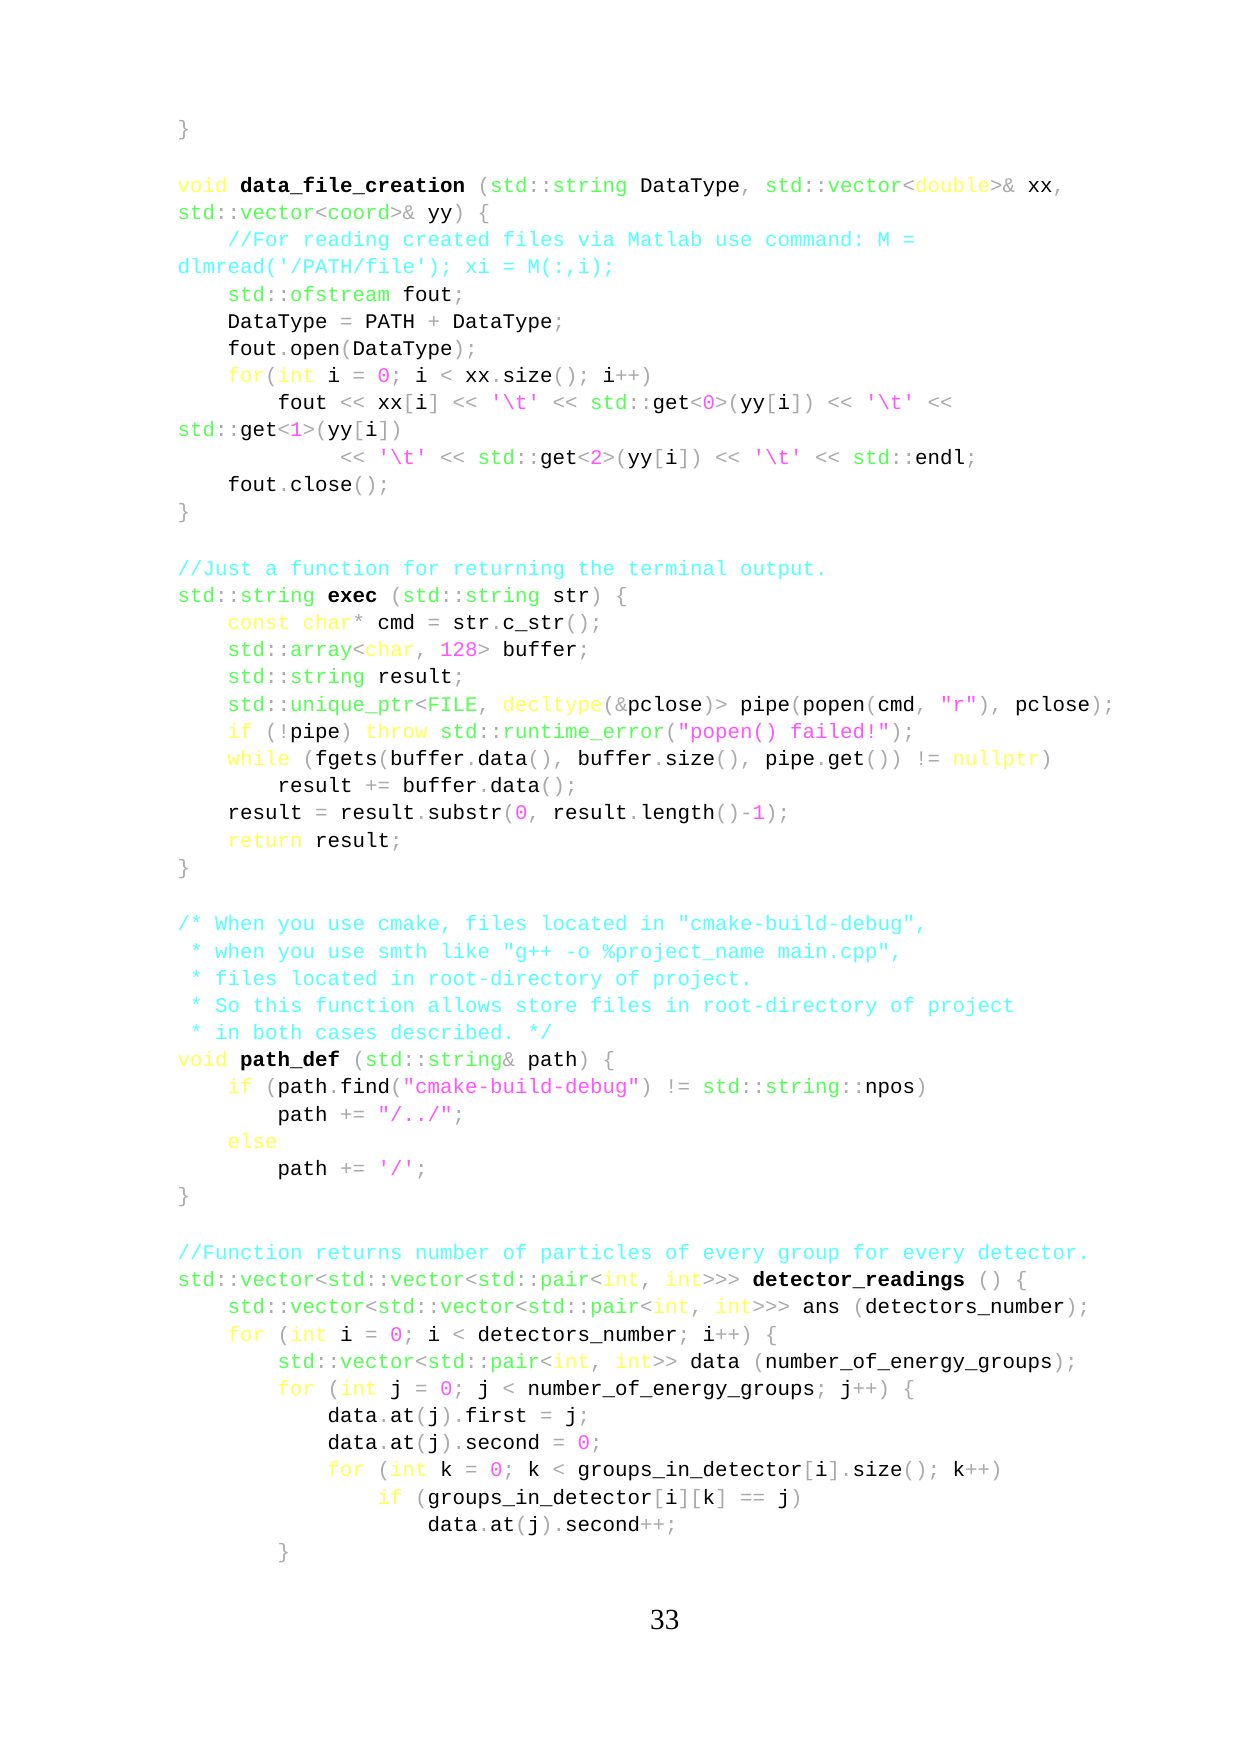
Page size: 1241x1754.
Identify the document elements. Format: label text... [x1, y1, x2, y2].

text //Function returns number of particles of every group for every detector. [177, 1242, 1152, 1266]
text fout << xx[i] << '\t' << std::get<0>(yy[i]) << '\t' << std::get<1>(yy[i]) [177, 392, 1152, 443]
text } [177, 1541, 1152, 1565]
text if (path.find("cmake-build-debug") != std::string::npos) [177, 1077, 1152, 1100]
text std::ofstream fout; [177, 283, 1152, 307]
text const char* cmd = str.c_str(); [177, 612, 1152, 636]
text * files located in root-directory of project. [177, 968, 1152, 991]
text * in both cases described. */ [177, 1022, 1152, 1046]
text void path_def (std::string& path) { [177, 1049, 1152, 1073]
text data.at(j).second++; [177, 1514, 1152, 1537]
text std::string exec (std::string str) { [177, 585, 1152, 608]
text } [177, 857, 1152, 880]
text * when you use smth like "g++ -o %project_name main.cpp", [177, 941, 1152, 964]
text result = result.substr(0, result.length()-1); [177, 802, 1152, 826]
text std::string result; [177, 666, 1152, 690]
text while (fgets(buffer.data(), buffer.size(), pipe.get()) != nullptr) [177, 748, 1152, 772]
text } [177, 501, 1152, 525]
text //For reading created files via Matlab use command: M = dlmread('/PATH/file'); xi = M(:,i); [177, 229, 1152, 280]
text } [177, 118, 1152, 142]
text data.at(j).second = 0; [177, 1432, 1152, 1456]
text for (int i = 0; i < detectors_number; i++) { [177, 1323, 1152, 1347]
text void data_file_creation (std::string DataType, std::vector<double>& xx, std::vector<coord>& yy) { [177, 175, 1152, 226]
text return result; [177, 829, 1152, 853]
text std::vector<std::vector<std::pair<int, int>>> detector_readings () { [177, 1269, 1152, 1293]
text if (!pipe) throw std::runtime_error("popen() failed!"); [177, 721, 1152, 744]
text for(int i = 0; i < xx.size(); i++) [177, 365, 1152, 389]
text fout.open(DataType); [177, 338, 1152, 362]
text DataType = PATH + DataType; [177, 311, 1152, 334]
text std::unique_ptr<FILE, decltype(&pclose)> pipe(popen(cmd, "r"), pclose); [177, 694, 1152, 717]
text std::vector<std::vector<std::pair<int, int>>> ans (detectors_number); [177, 1296, 1152, 1320]
text path += "/../"; [177, 1104, 1152, 1127]
text fout.close(); [177, 474, 1152, 497]
text * So this function allows store files in root-directory of project [177, 995, 1152, 1019]
text //Just a function for returning the terminal output. [177, 558, 1152, 581]
text result += buffer.data(); [177, 775, 1152, 799]
text for (int k = 0; k < groups_in_detector[i].size(); k++) [177, 1459, 1152, 1483]
text } [177, 1185, 1152, 1209]
text std::vector<std::pair<int, int>> data (number_of_energy_groups); [177, 1351, 1152, 1374]
text else [177, 1131, 1152, 1154]
text /* When you use cmake, files located in "cmake-build-debug", [177, 913, 1152, 937]
text if (groups_in_detector[i][k] == j) [177, 1487, 1152, 1510]
text std::array<char, 128> buffer; [177, 639, 1152, 663]
text path += '/'; [177, 1158, 1152, 1182]
text << '\t' << std::get<2>(yy[i]) << '\t' << std::endl; [177, 447, 1152, 470]
text data.at(j).first = j; [177, 1405, 1152, 1429]
text for (int j = 0; j < number_of_energy_groups; j++) { [177, 1378, 1152, 1402]
